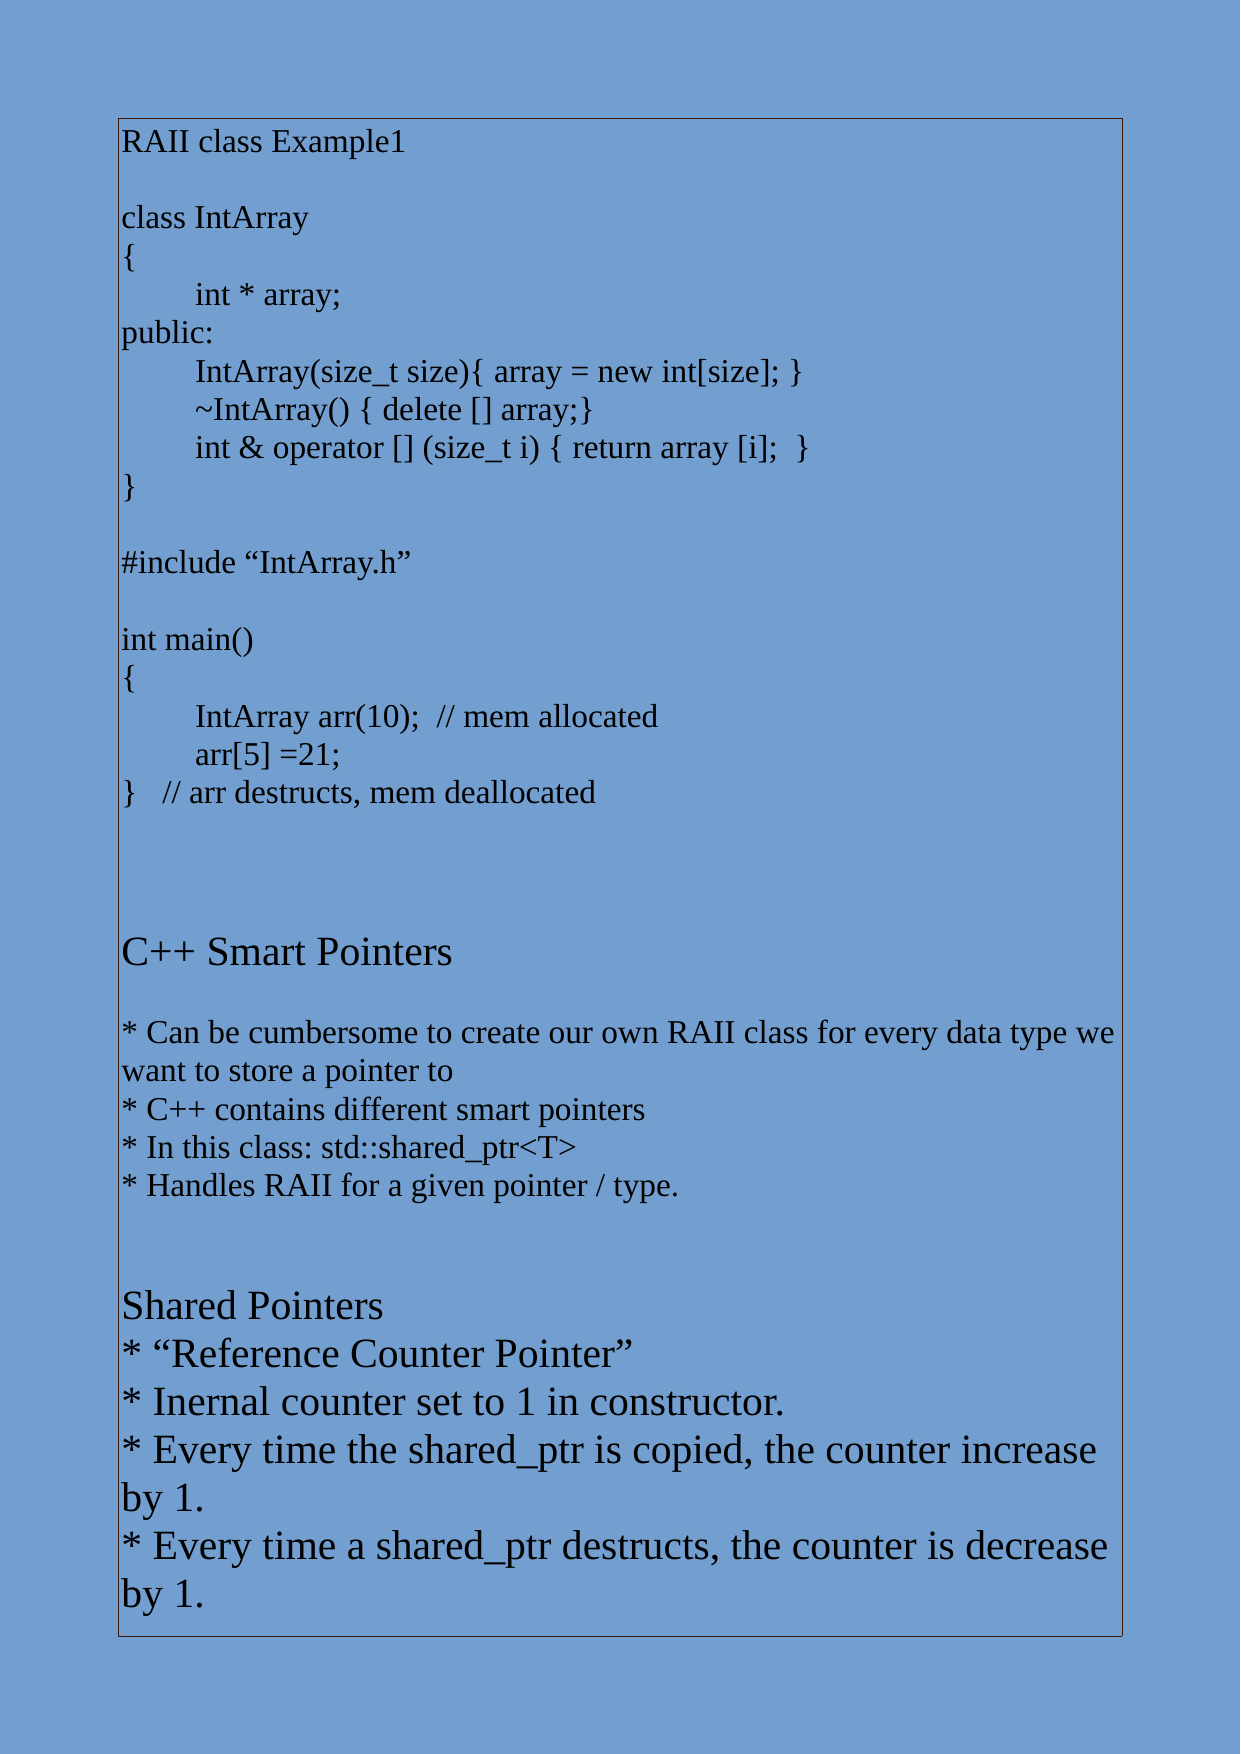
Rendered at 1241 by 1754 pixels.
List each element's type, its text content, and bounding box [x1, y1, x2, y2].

text } // arr destructs, mem deallocated [121, 773, 1119, 811]
text * Every time a shared_ptr destructs, the counter is decrease by 1. [121, 1520, 1119, 1616]
text * Inernal counter set to 1 in constructor. [121, 1377, 1119, 1424]
text * Can be cumbersome to create our own RAII class for every data type we want to store a pointer to [121, 1012, 1119, 1089]
text * C++ contains different smart pointers [121, 1089, 1119, 1127]
text class IntArray [121, 198, 1119, 236]
text public: [121, 313, 1119, 351]
text int main() [121, 619, 1119, 658]
text } [121, 466, 1119, 504]
text * Every time the shared_ptr is copied, the counter increase by 1. [121, 1424, 1119, 1520]
text * “Reference Counter Pointer” [121, 1329, 1119, 1377]
text Shared Pointers [121, 1281, 1119, 1329]
text ~IntArray() { delete [] array;} [121, 389, 1119, 428]
text IntArray(size_t size){ array = new int[size]; } [121, 351, 1119, 389]
text IntArray arr(10); // mem allocated [121, 696, 1119, 734]
text #include “IntArray.h” [121, 543, 1119, 581]
text { [121, 658, 1119, 696]
text RAII class Example1 [121, 121, 1119, 159]
text { [121, 236, 1119, 274]
text * In this class: std::shared_ptr<T> [121, 1127, 1119, 1166]
text C++ Smart Pointers [121, 926, 1119, 974]
text * Handles RAII for a given pointer / type. [121, 1166, 1119, 1204]
text int & operator [] (size_t i) { return array [i]; } [121, 428, 1119, 466]
text arr[5] =21; [121, 734, 1119, 773]
text int * array; [121, 274, 1119, 313]
